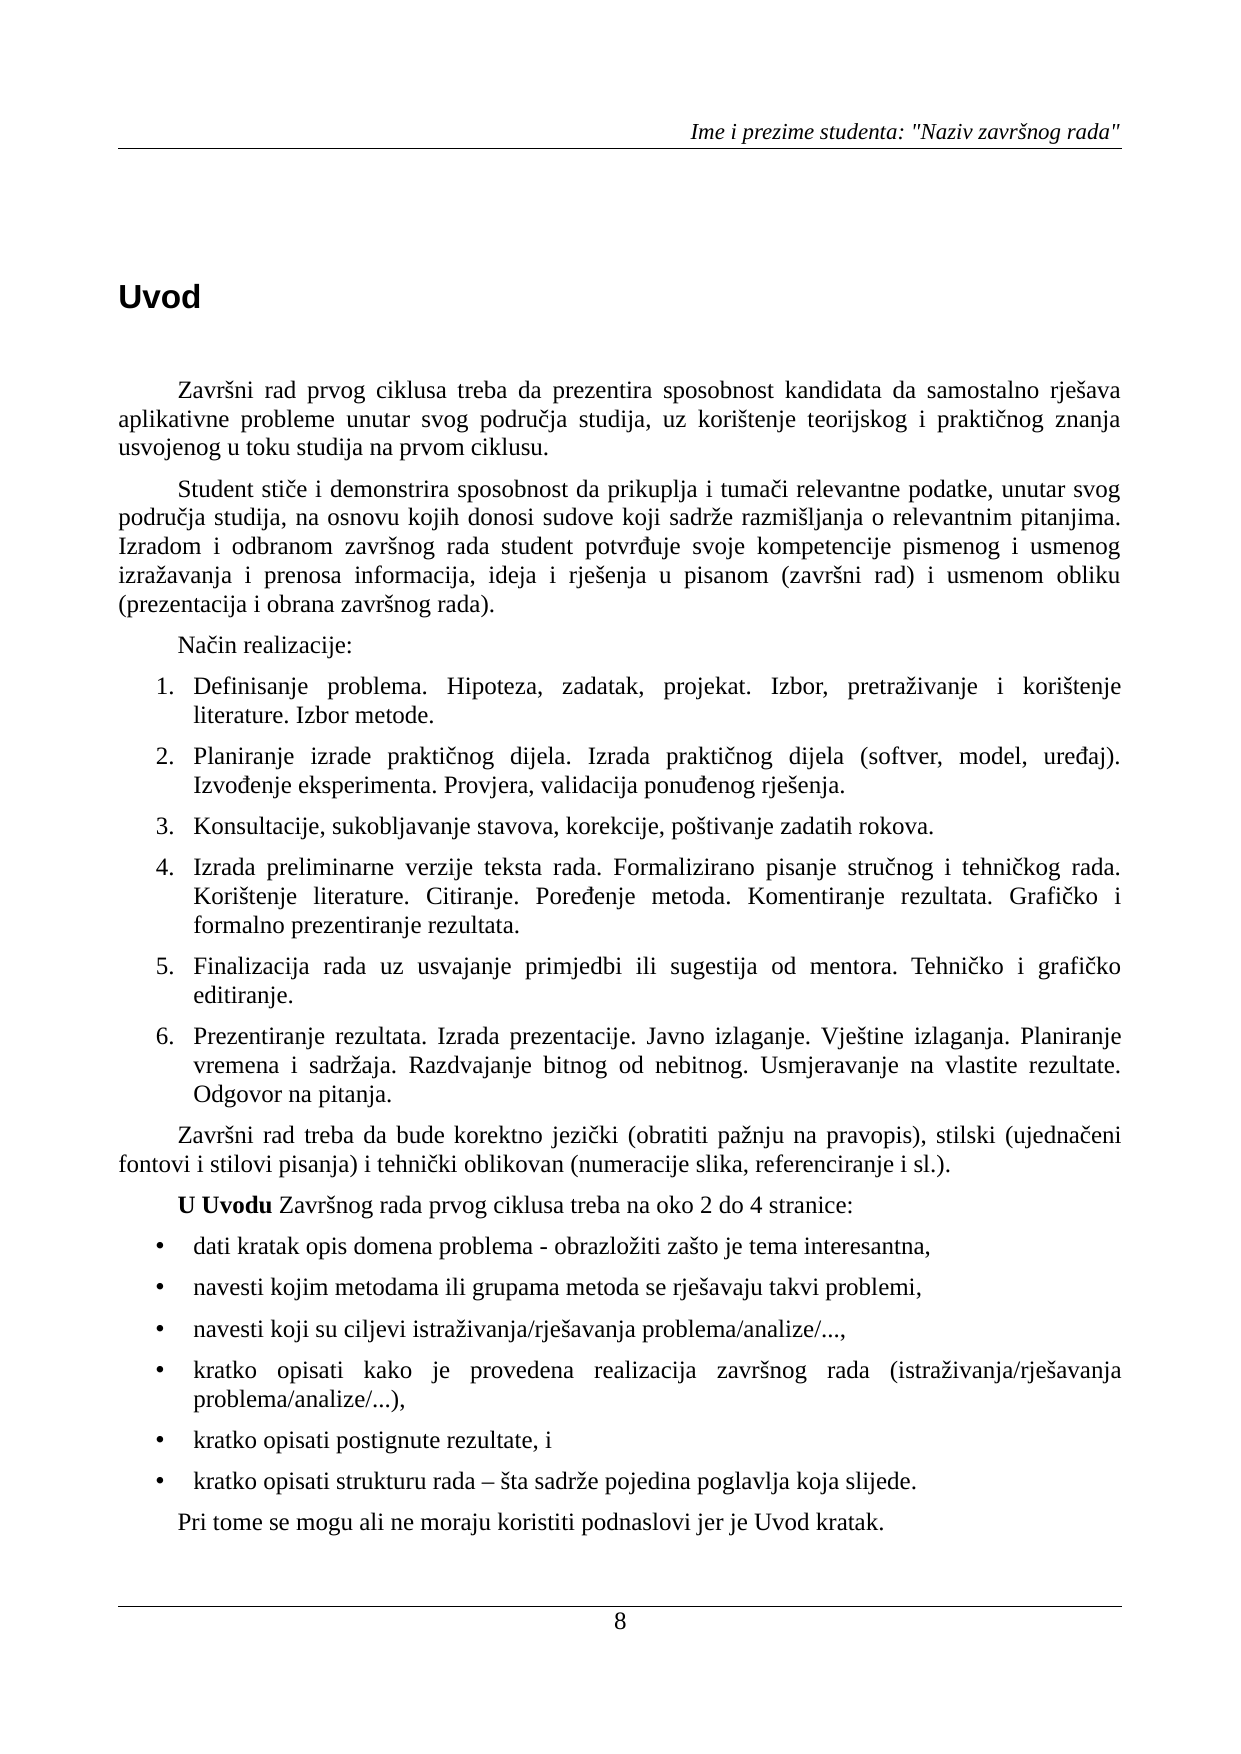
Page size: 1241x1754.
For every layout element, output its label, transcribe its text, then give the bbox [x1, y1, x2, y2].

list navesti kojim metodama ili grupama metoda se rješavaju takvi problemi, [156, 1272, 1122, 1301]
list Izrada preliminarne verzije teksta rada. Formalizirano pisanje stručnog i tehničkog rada. Korištenje literature. Citiranje. Poređenje metoda. Komentiranje rezultata. Grafičko i formalno prezentiranje rezultata. [156, 852, 1122, 939]
text Pri tome se mogu ali ne moraju koristiti podnaslovi jer je Uvod kratak. [118, 1507, 1122, 1536]
list dati kratak opis domena problema - obrazložiti zašto je tema interesantna, [156, 1231, 1122, 1260]
list Prezentiranje rezultata. Izrada prezentacije. Javno izlaganje. Vještine izlaganja. Planiranje vremena i sadržaja. Razdvajanje bitnog od nebitnog. Usmjeravanje na vlastite rezultate. Odgovor na pitanja. [156, 1021, 1122, 1107]
list navesti koji su ciljevi istraživanja/rješavanja problema/analize/..., [156, 1314, 1122, 1342]
text Završni rad prvog ciklusa treba da prezentira sposobnost kandidata da samostalno rješava aplikativne probleme unutar svog područja studija, uz korištenje teorijskog i praktičnog znanja usvojenog u toku studija na prvom ciklusu. [118, 375, 1122, 461]
text Student stiče i demonstrira sposobnost da prikuplja i tumači relevantne podatke, unutar svog područja studija, na osnovu kojih donosi sudove koji sadrže razmišljanja o relevantnim pitanjima. Izradom i odbranom završnog rada student potvrđuje svoje kompetencije pismenog i usmenog izražavanja i prenosa informacija, ideja i rješenja u pisanom (završni rad) i usmenom obliku (prezentacija i obrana završnog rada). [118, 474, 1122, 617]
list kratko opisati strukturu rada – šta sadrže pojedina poglavlja koja slijede. [156, 1466, 1122, 1495]
text Način realizacije: [118, 630, 1122, 659]
subtitle Uvod [118, 277, 1122, 316]
list Definisanje problema. Hipoteza, zadatak, projekat. Izbor, pretraživanje i korištenje literature. Izbor metode. [156, 671, 1122, 729]
list Planiranje izrade praktičnog dijela. Izrada praktičnog dijela (softver, model, uređaj). Izvođenje eksperimenta. Provjera, validacija ponuđenog rješenja. [156, 741, 1122, 799]
text U Uvodu Završnog rada prvog ciklusa treba na oko 2 do 4 stranice: [118, 1190, 1122, 1219]
list kratko opisati postignute rezultate, i [156, 1425, 1122, 1454]
list Konsultacije, sukobljavanje stavova, korekcije, poštivanje zadatih rokova. [156, 811, 1122, 840]
text Završni rad treba da bude korektno jezički (obratiti pažnju na pravopis), stilski (ujednačeni fontovi i stilovi pisanja) i tehnički oblikovan (numeracije slika, referenciranje i sl.). [118, 1120, 1122, 1177]
list kratko opisati kako je provedena realizacija završnog rada (istraživanja/rješavanja problema/analize/...), [156, 1355, 1122, 1412]
list Finalizacija rada uz usvajanje primjedbi ili sugestija od mentora. Tehničko i grafičko editiranje. [156, 951, 1122, 1009]
